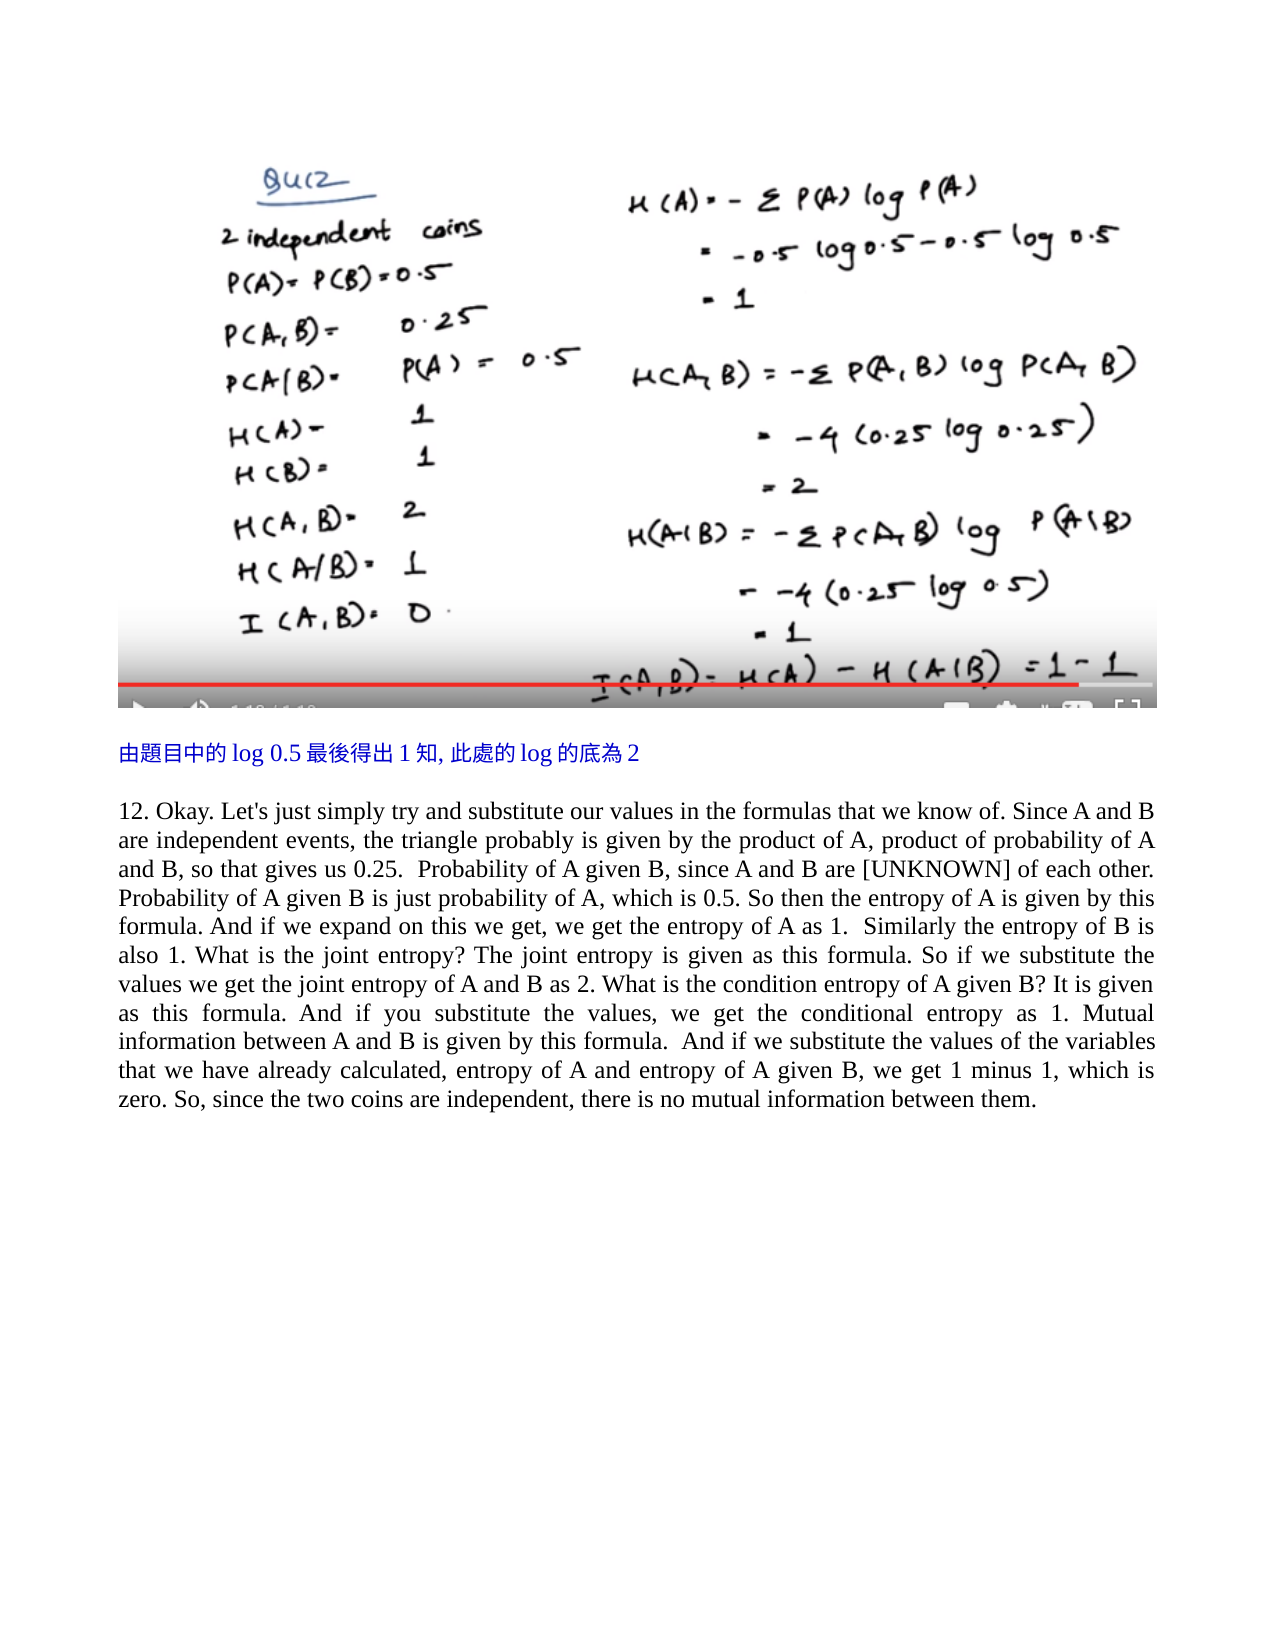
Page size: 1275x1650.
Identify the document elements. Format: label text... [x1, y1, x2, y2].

picture [118, 146, 1157, 708]
text 12. Okay. Let's just simply try and substitute our values in the formulas that we know of. Since A and B are independent events, the triangle probably is given by the product of A, product of probability of A and B, so that gives us 0.25. Probability of A given B, since A and B are [UNKNOWN] of each other. Probability of A given B is just probability of A, which is 0.5. So then the entropy of A is given by this formula. And if we expand on this we get, we get the entropy of A as 1. Similarly the entropy of B is also 1. What is the joint entropy? The joint entropy is given as this formula. So if we substitute the values we get the joint entropy of A and B as 2. What is the condition entropy of A given B? It is given as this formula. And if you substitute the values, we get the conditional entropy as 1. Mutual information between A and B is given by this formula. And if we substitute the values of the variables that we have already calculated, entropy of A and entropy of A given B, we get 1 minus 1, which is zero. So, since the two coins are independent, there is no mutual information between them. [118, 796, 1157, 1113]
text 由題目中的log 0.5最後得出1知, 此處的log的底為2 [118, 736, 1157, 768]
